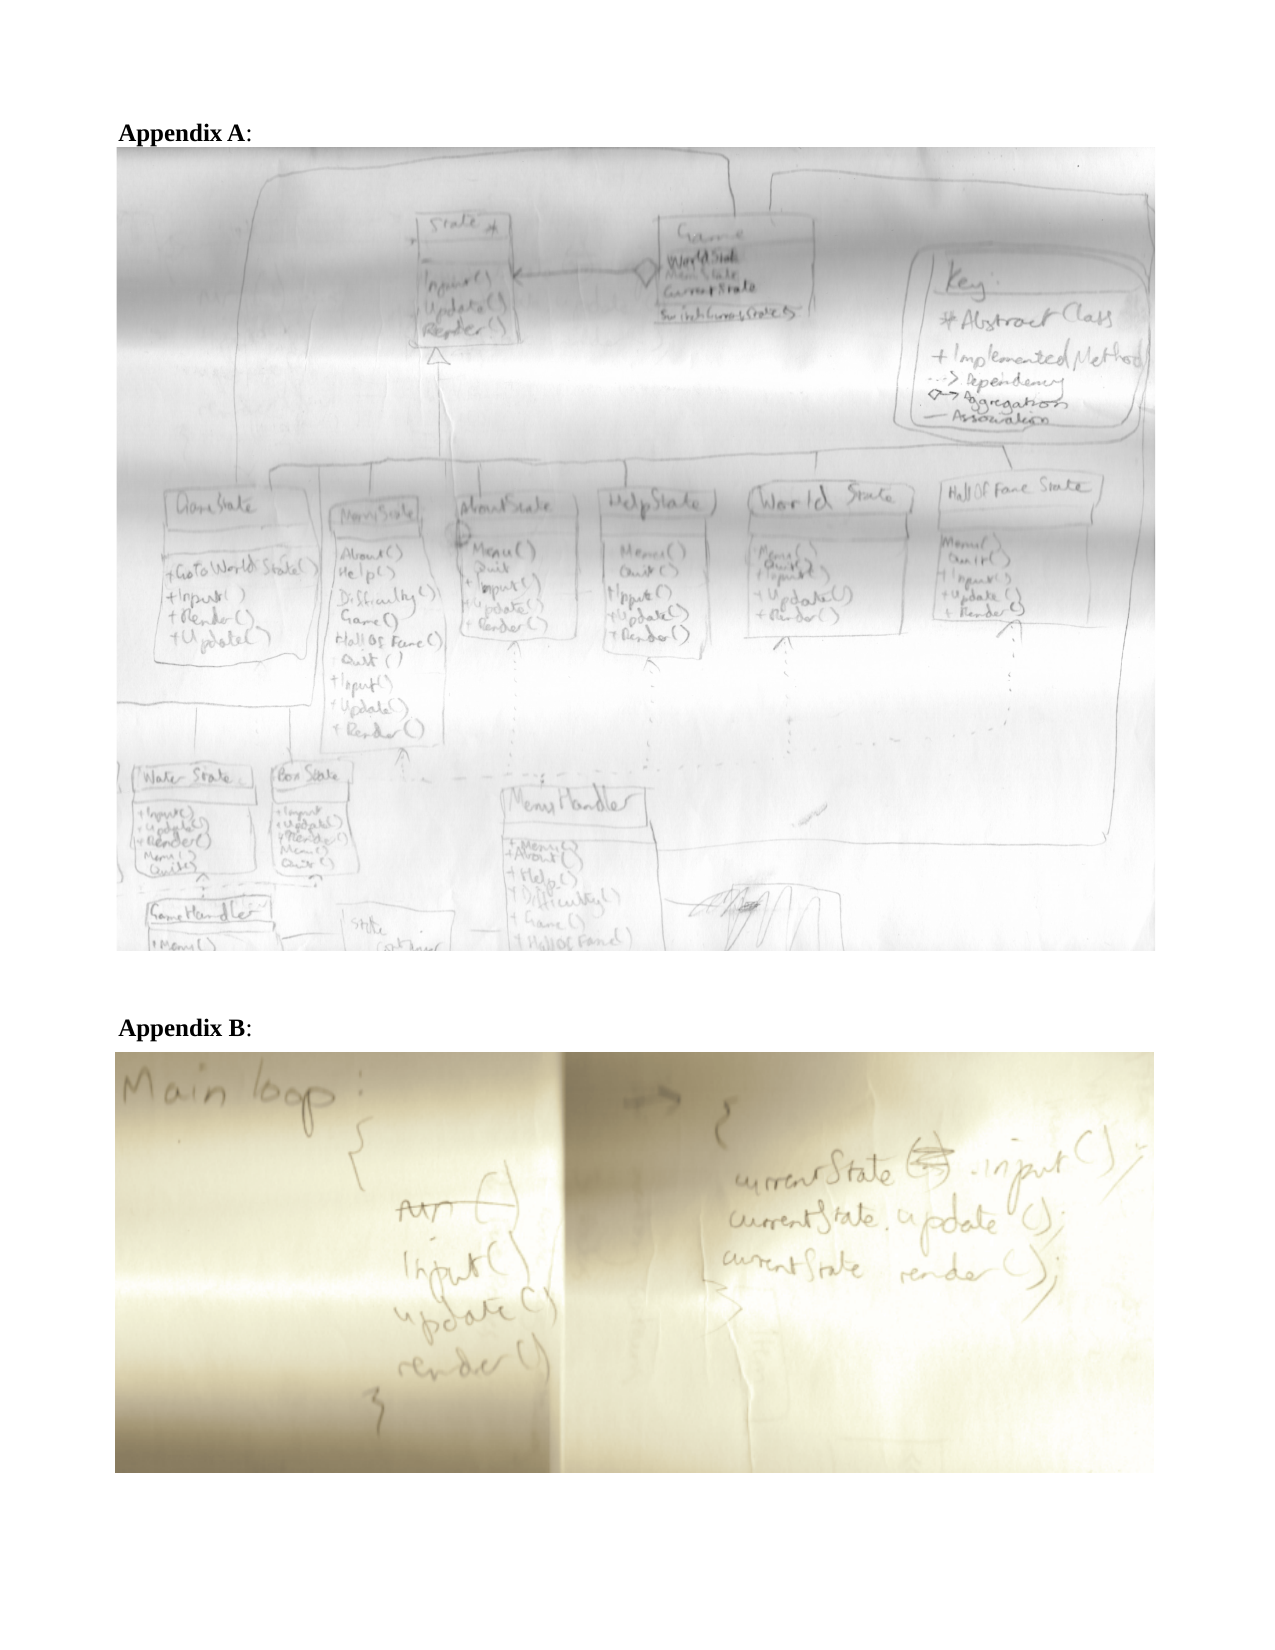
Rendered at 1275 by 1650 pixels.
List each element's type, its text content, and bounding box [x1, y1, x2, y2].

picture [116, 147, 1156, 951]
list Appendix A: [118, 118, 1157, 979]
picture [115, 1052, 1154, 1473]
list Appendix B: [118, 1013, 1157, 1041]
